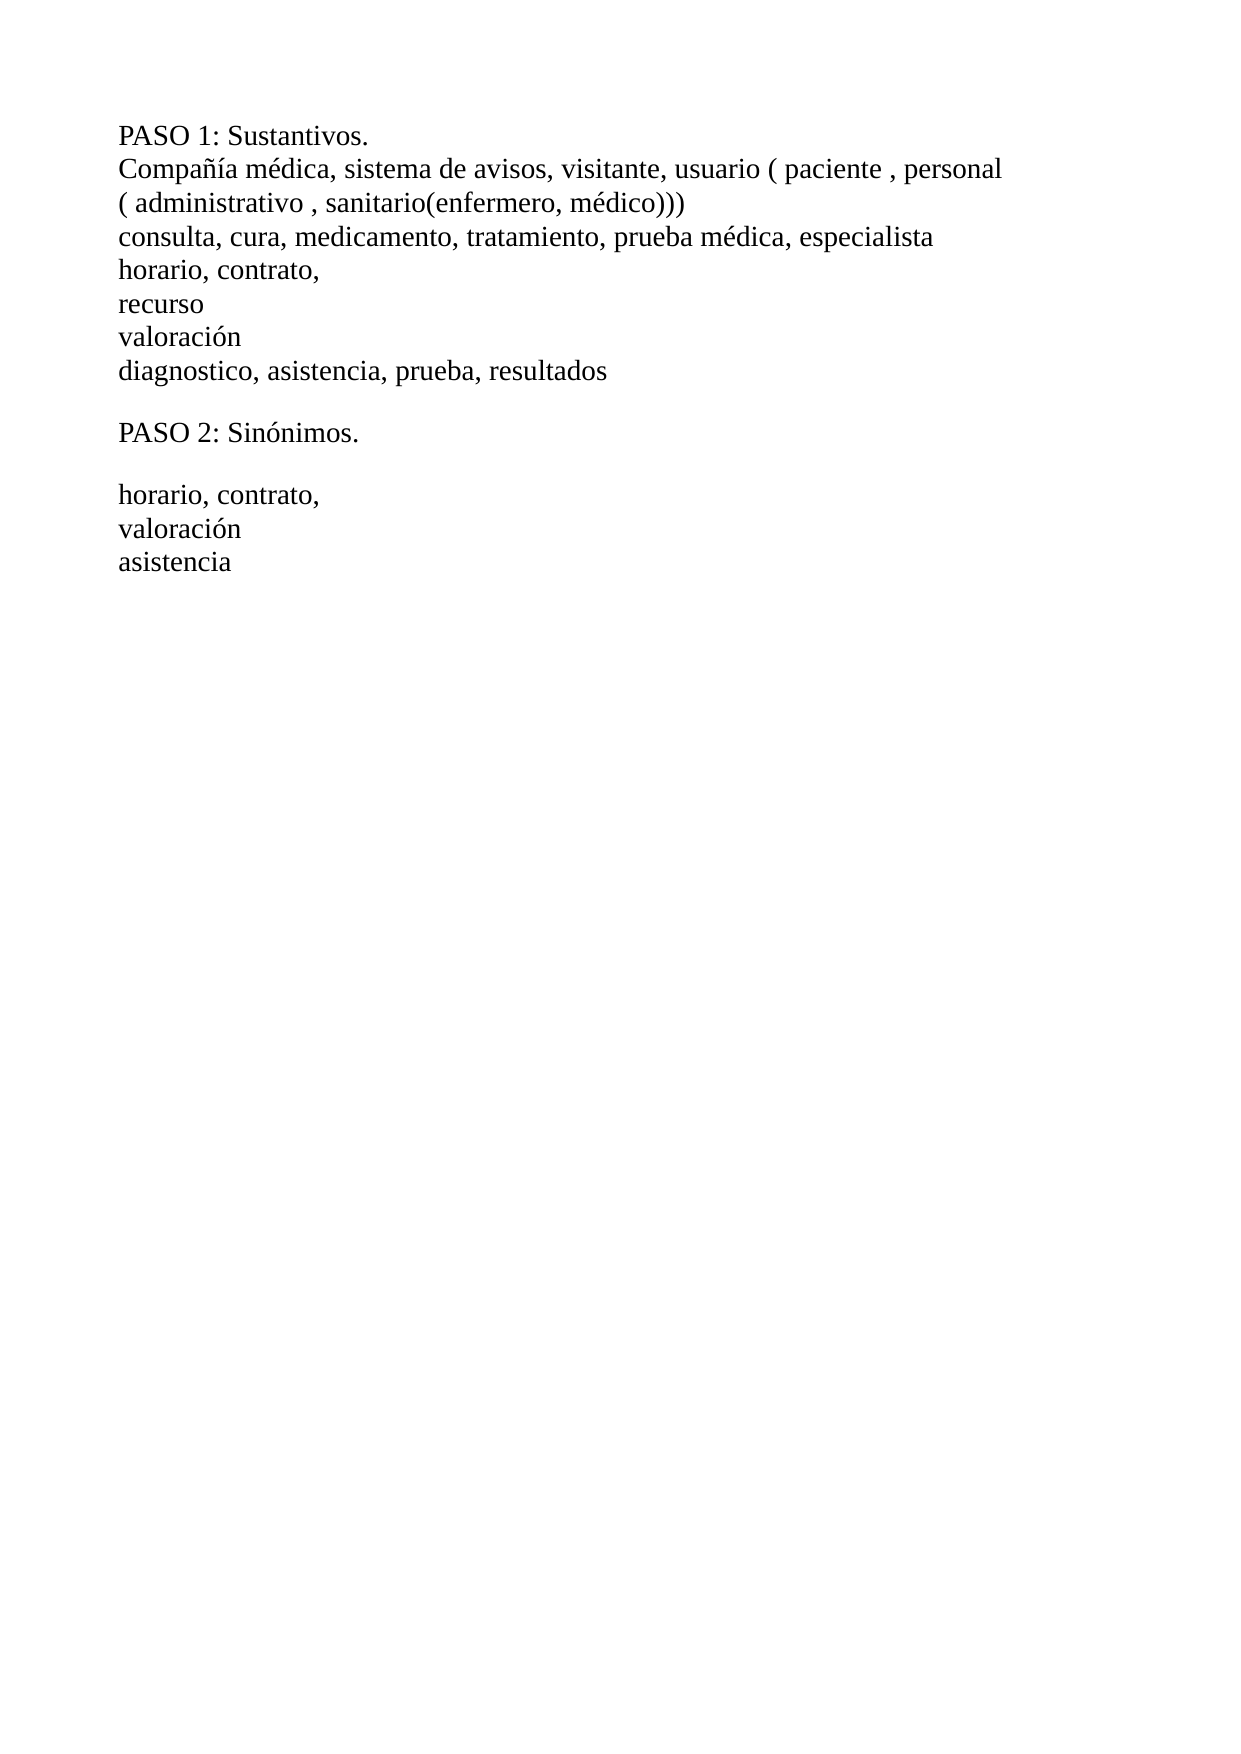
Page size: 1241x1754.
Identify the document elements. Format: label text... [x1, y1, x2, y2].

text consulta, cura, medicamento, tratamiento, prueba médica, especialista [118, 219, 1122, 252]
text asistencia [118, 544, 1122, 578]
text Compañía médica, sistema de avisos, visitante, usuario ( paciente , personal ( administrativo , sanitario(enfermero, médico))) [118, 152, 1122, 219]
text valoración [118, 319, 1122, 353]
text valoración [118, 511, 1122, 544]
text recurso [118, 286, 1122, 319]
text PASO 1: Sustantivos. [118, 118, 1122, 152]
text diagnostico, asistencia, prueba, resultados [118, 353, 1122, 386]
text horario, contrato, [118, 252, 1122, 286]
text horario, contrato, [118, 477, 1122, 511]
text PASO 2: Sinónimos. [118, 415, 1122, 449]
